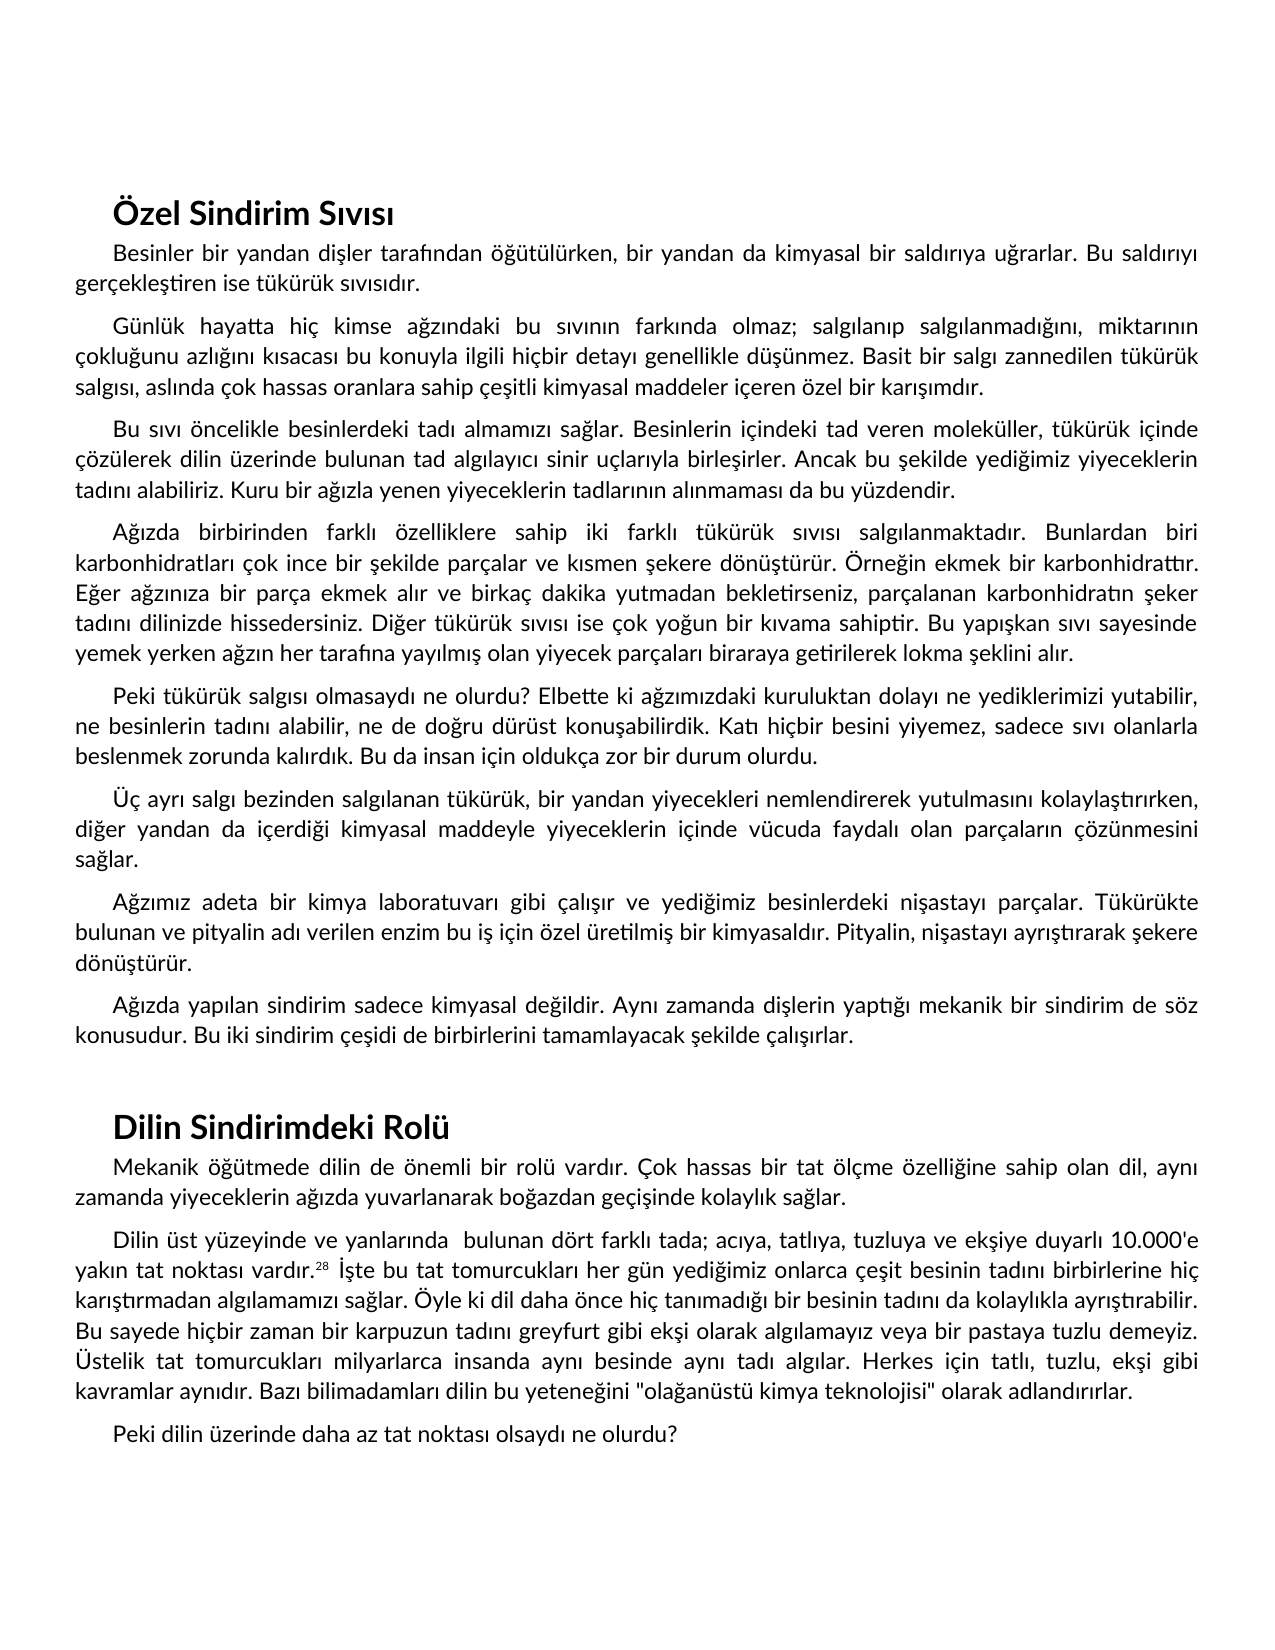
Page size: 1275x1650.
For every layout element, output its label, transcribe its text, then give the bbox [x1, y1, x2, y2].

text Peki dilin üzerinde daha az tat noktası olsaydı ne olurdu? [75, 1419, 1200, 1447]
text Üç ayrı salgı bezinden salgılanan tükürük, bir yandan yiyecekleri nemlendirerek yutulmasını kolaylaştırırken, diğer yandan da içerdiği kimyasal maddeyle yiyeceklerin içinde vücuda faydalı olan parçaların çözünmesini sağlar. [75, 785, 1200, 873]
text Mekanik öğütmede dilin de önemli bir rolü vardır. Çok hassas bir tat ölçme özelliğine sahip olan dil, aynı zamanda yiyeceklerin ağızda yuvarlanarak boğazdan geçişinde kolaylık sağlar. [75, 1153, 1200, 1211]
text Bu sıvı öncelikle besinlerdeki tadı almamızı sağlar. Besinlerin içindeki tad veren moleküller, tükürük içinde çözülerek dilin üzerinde bulunan tad algılayıcı sinir uçlarıyla birleşirler. Ancak bu şekilde yediğimiz yiyeceklerin tadını alabiliriz. Kuru bir ağızla yenen yiyeceklerin tadlarının alınmaması da bu yüzdendir. [75, 415, 1200, 503]
text Peki tükürük salgısı olmasaydı ne olurdu? Elbette ki ağzımızdaki kuruluktan dolayı ne yediklerimizi yutabilir, ne besinlerin tadını alabilir, ne de doğru dürüst konuşabilirdik. Katı hiçbir besini yiyemez, sadece sıvı olanlarla beslenmek zorunda kalırdık. Bu da insan için oldukça zor bir durum olurdu. [75, 682, 1200, 769]
subtitle Dilin Sindirimdeki Rolü [112, 1107, 1200, 1147]
text Ağzımız adeta bir kimya laboratuvarı gibi çalışır ve yediğimiz besinlerdeki nişastayı parçalar. Tükürükte bulunan ve pityalin adı verilen enzim bu iş için özel üretilmiş bir kimyasaldır. Pityalin, nişastayı ayrıştırarak şekere dönüştürür. [75, 888, 1200, 976]
text Besinler bir yandan dişler tarafından öğütülürken, bir yandan da kimyasal bir saldırıya uğrarlar. Bu saldırıyı gerçekleştiren ise tükürük sıvısıdır. [75, 239, 1200, 297]
text Ağızda birbirinden farklı özelliklere sahip iki farklı tükürük sıvısı salgılanmaktadır. Bunlardan biri karbonhidratları çok ince bir şekilde parçalar ve kısmen şekere dönüştürür. Örneğin ekmek bir karbonhidrattır. Eğer ağzınıza bir parça ekmek alır ve birkaç dakika yutmadan bekletirseniz, parçalanan karbonhidratın şeker tadını dilinizde hissedersiniz. Diğer tükürük sıvısı ise çok yoğun bir kıvama sahiptir. Bu yapışkan sıvı sayesinde yemek yerken ağzın her tarafına yayılmış olan yiyecek parçaları biraraya getirilerek lokma şeklini alır. [75, 518, 1200, 666]
subtitle Özel Sindirim Sıvısı [112, 193, 1200, 233]
text Günlük hayatta hiç kimse ağzındaki bu sıvının farkında olmaz; salgılanıp salgılanmadığını, miktarının çokluğunu azlığını kısacası bu konuyla ilgili hiçbir detayı genellikle düşünmez. Basit bir salgı zannedilen tükürük salgısı, aslında çok hassas oranlara sahip çeşitli kimyasal maddeler içeren özel bir karışımdır. [75, 312, 1200, 400]
text Dilin üst yüzeyinde ve yanlarında bulunan dört farklı tada; acıya, tatlıya, tuzluya ve ekşiye duyarlı 10.000'e yakın tat noktası vardır.28 İşte bu tat tomurcukları her gün yediğimiz onlarca çeşit besinin tadını birbirlerine hiç karıştırmadan algılamamızı sağlar. Öyle ki dil daha önce hiç tanımadığı bir besinin tadını da kolaylıkla ayrıştırabilir. Bu sayede hiçbir zaman bir karpuzun tadını greyfurt gibi ekşi olarak algılamayız veya bir pastaya tuzlu demeyiz. Üstelik tat tomurcukları milyarlarca insanda aynı besinde aynı tadı algılar. Herkes için tatlı, tuzlu, ekşi gibi kavramlar aynıdır. Bazı bilimadamları dilin bu yeteneğini "olağanüstü kimya teknolojisi" olarak adlandırırlar. [75, 1226, 1200, 1404]
text Ağızda yapılan sindirim sadece kimyasal değildir. Aynı zamanda dişlerin yaptığı mekanik bir sindirim de söz konusudur. Bu iki sindirim çeşidi de birbirlerini tamamlayacak şekilde çalışırlar. [75, 991, 1200, 1049]
